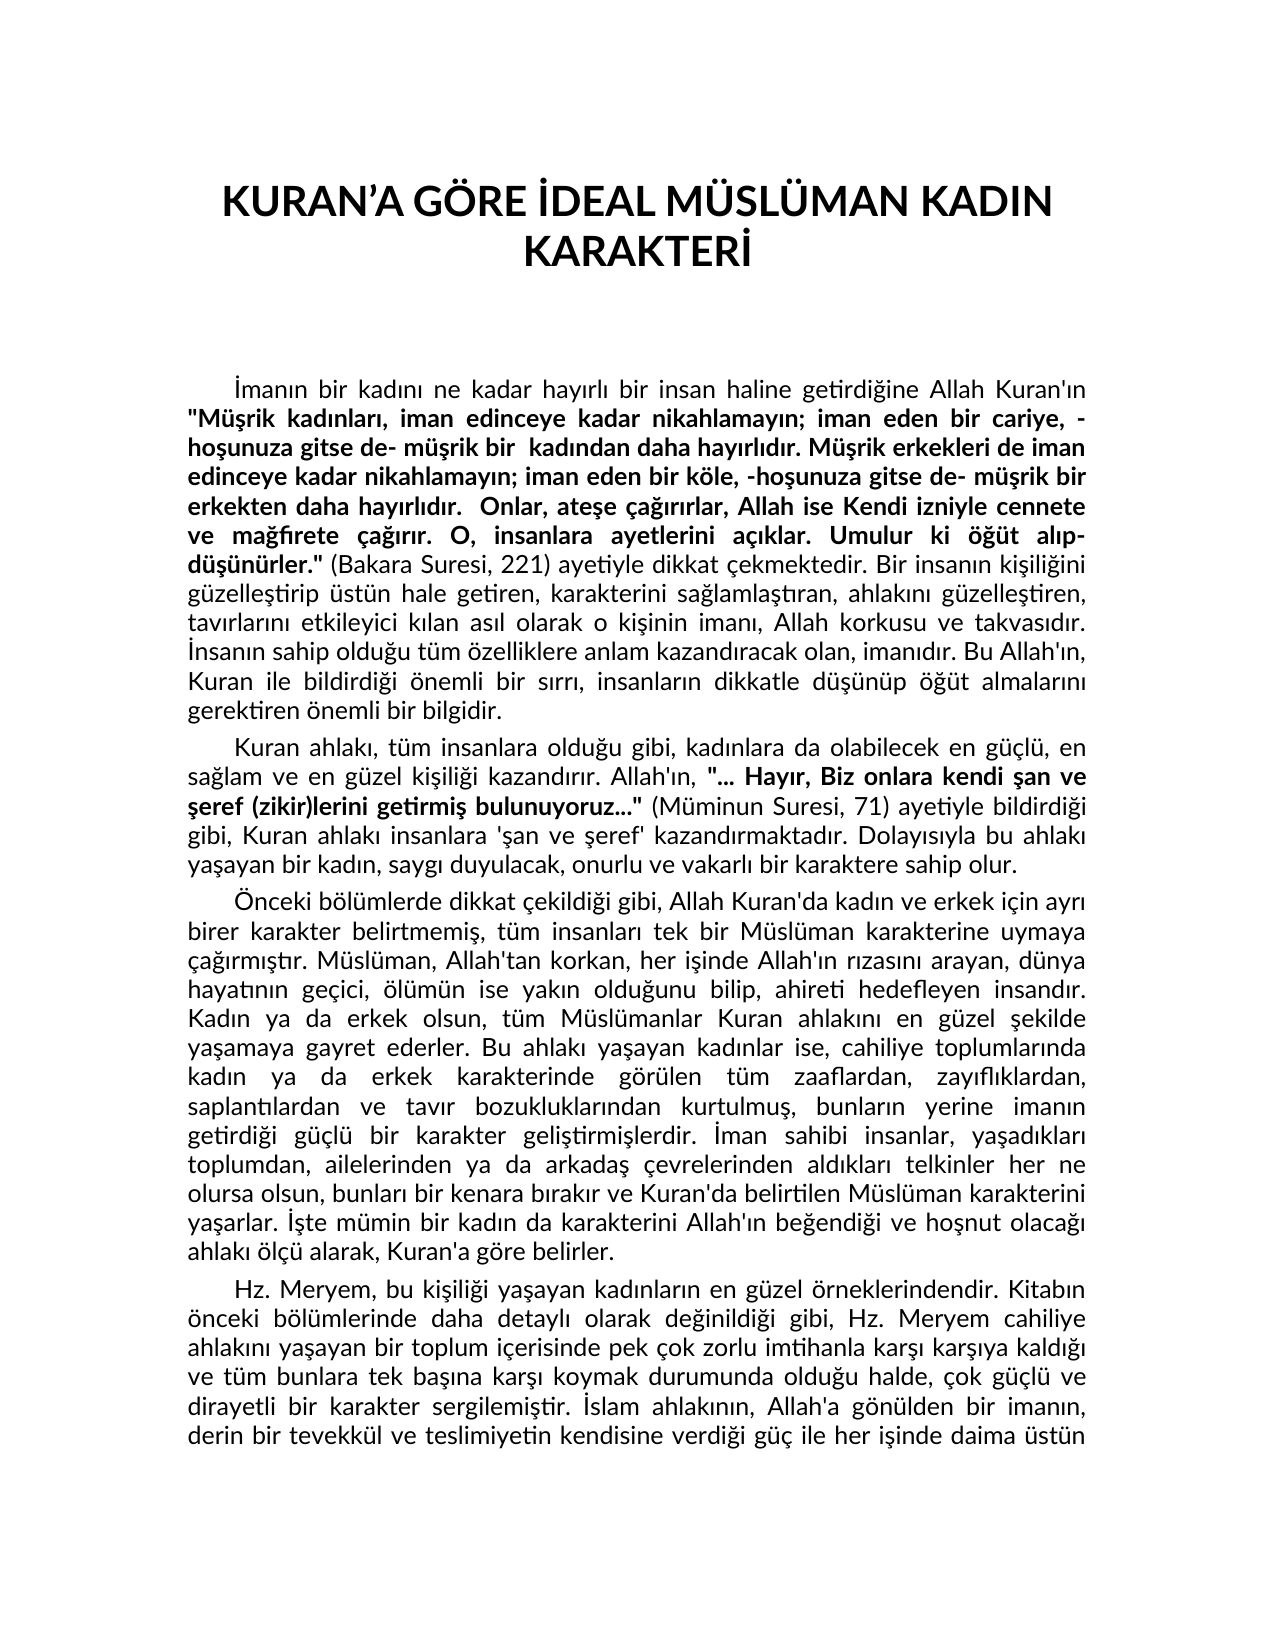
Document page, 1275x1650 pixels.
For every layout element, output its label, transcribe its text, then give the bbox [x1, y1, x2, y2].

subtitle KURAN’A GÖRE İDEAL MÜSLÜMAN KADIN KARAKTERİ [187, 175, 1087, 275]
text Hz. Meryem, bu kişiliği yaşayan kadınların en güzel örneklerindendir. Kitabın önceki bölümlerinde daha detaylı olarak değinildiği gibi, Hz. Meryem cahiliye ahlakını yaşayan bir toplum içerisinde pek çok zorlu imtihanla karşı karşıya kaldığı ve tüm bunlara tek başına karşı koymak durumunda olduğu halde, çok güçlü ve dirayetli bir karakter sergilemiştir. İslam ahlakının, Allah'a gönülden bir imanın, derin bir tevekkül ve teslimiyetin kendisine verdiği güç ile her işinde daima üstün [187, 1275, 1087, 1450]
text İmanın bir kadını ne kadar hayırlı bir insan haline getirdiğine Allah Kuran'ın "Müşrik kadınları, iman edinceye kadar nikahlamayın; iman eden bir cariye, -hoşunuza gitse de- müşrik bir kadından daha hayırlıdır. Müşrik erkekleri de iman edinceye kadar nikahlamayın; iman eden bir köle, -hoşunuza gitse de- müşrik bir erkekten daha hayırlıdır. Onlar, ateşe çağırırlar, Allah ise Kendi izniyle cennete ve mağfirete çağırır. O, insanlara ayetlerini açıklar. Umulur ki öğüt alıp-düşünürler." (Bakara Suresi, 221) ayetiyle dikkat çekmektedir. Bir insanın kişiliğini güzelleştirip üstün hale getiren, karakterini sağlamlaştıran, ahlakını güzelleştiren, tavırlarını etkileyici kılan asıl olarak o kişinin imanı, Allah korkusu ve takvasıdır. İnsanın sahip olduğu tüm özelliklere anlam kazandıracak olan, imanıdır. Bu Allah'ın, Kuran ile bildirdiği önemli bir sırrı, insanların dikkatle düşünüp öğüt almalarını gerektiren önemli bir bilgidir. [187, 375, 1087, 725]
text Önceki bölümlerde dikkat çekildiği gibi, Allah Kuran'da kadın ve erkek için ayrı birer karakter belirtmemiş, tüm insanları tek bir Müslüman karakterine uymaya çağırmıştır. Müslüman, Allah'tan korkan, her işinde Allah'ın rızasını arayan, dünya hayatının geçici, ölümün ise yakın olduğunu bilip, ahireti hedefleyen insandır. Kadın ya da erkek olsun, tüm Müslümanlar Kuran ahlakını en güzel şekilde yaşamaya gayret ederler. Bu ahlakı yaşayan kadınlar ise, cahiliye toplumlarında kadın ya da erkek karakterinde görülen tüm zaaflardan, zayıflıklardan, saplantılardan ve tavır bozukluklarından kurtulmuş, bunların yerine imanın getirdiği güçlü bir karakter geliştirmişlerdir. İman sahibi insanlar, yaşadıkları toplumdan, ailelerinden ya da arkadaş çevrelerinden aldıkları telkinler her ne olursa olsun, bunları bir kenara bırakır ve Kuran'da belirtilen Müslüman karakterini yaşarlar. İşte mümin bir kadın da karakterini Allah'ın beğendiği ve hoşnut olacağı ahlakı ölçü alarak, Kuran'a göre belirler. [187, 887, 1087, 1267]
text Kuran ahlakı, tüm insanlara olduğu gibi, kadınlara da olabilecek en güçlü, en sağlam ve en güzel kişiliği kazandırır. Allah'ın, "... Hayır, Biz onlara kendi şan ve şeref (zikir)lerini getirmiş bulunuyoruz..." (Müminun Suresi, 71) ayetiyle bildirdiği gibi, Kuran ahlakı insanlara 'şan ve şeref' kazandırmaktadır. Dolayısıyla bu ahlakı yaşayan bir kadın, saygı duyulacak, onurlu ve vakarlı bir karaktere sahip olur. [187, 733, 1087, 879]
